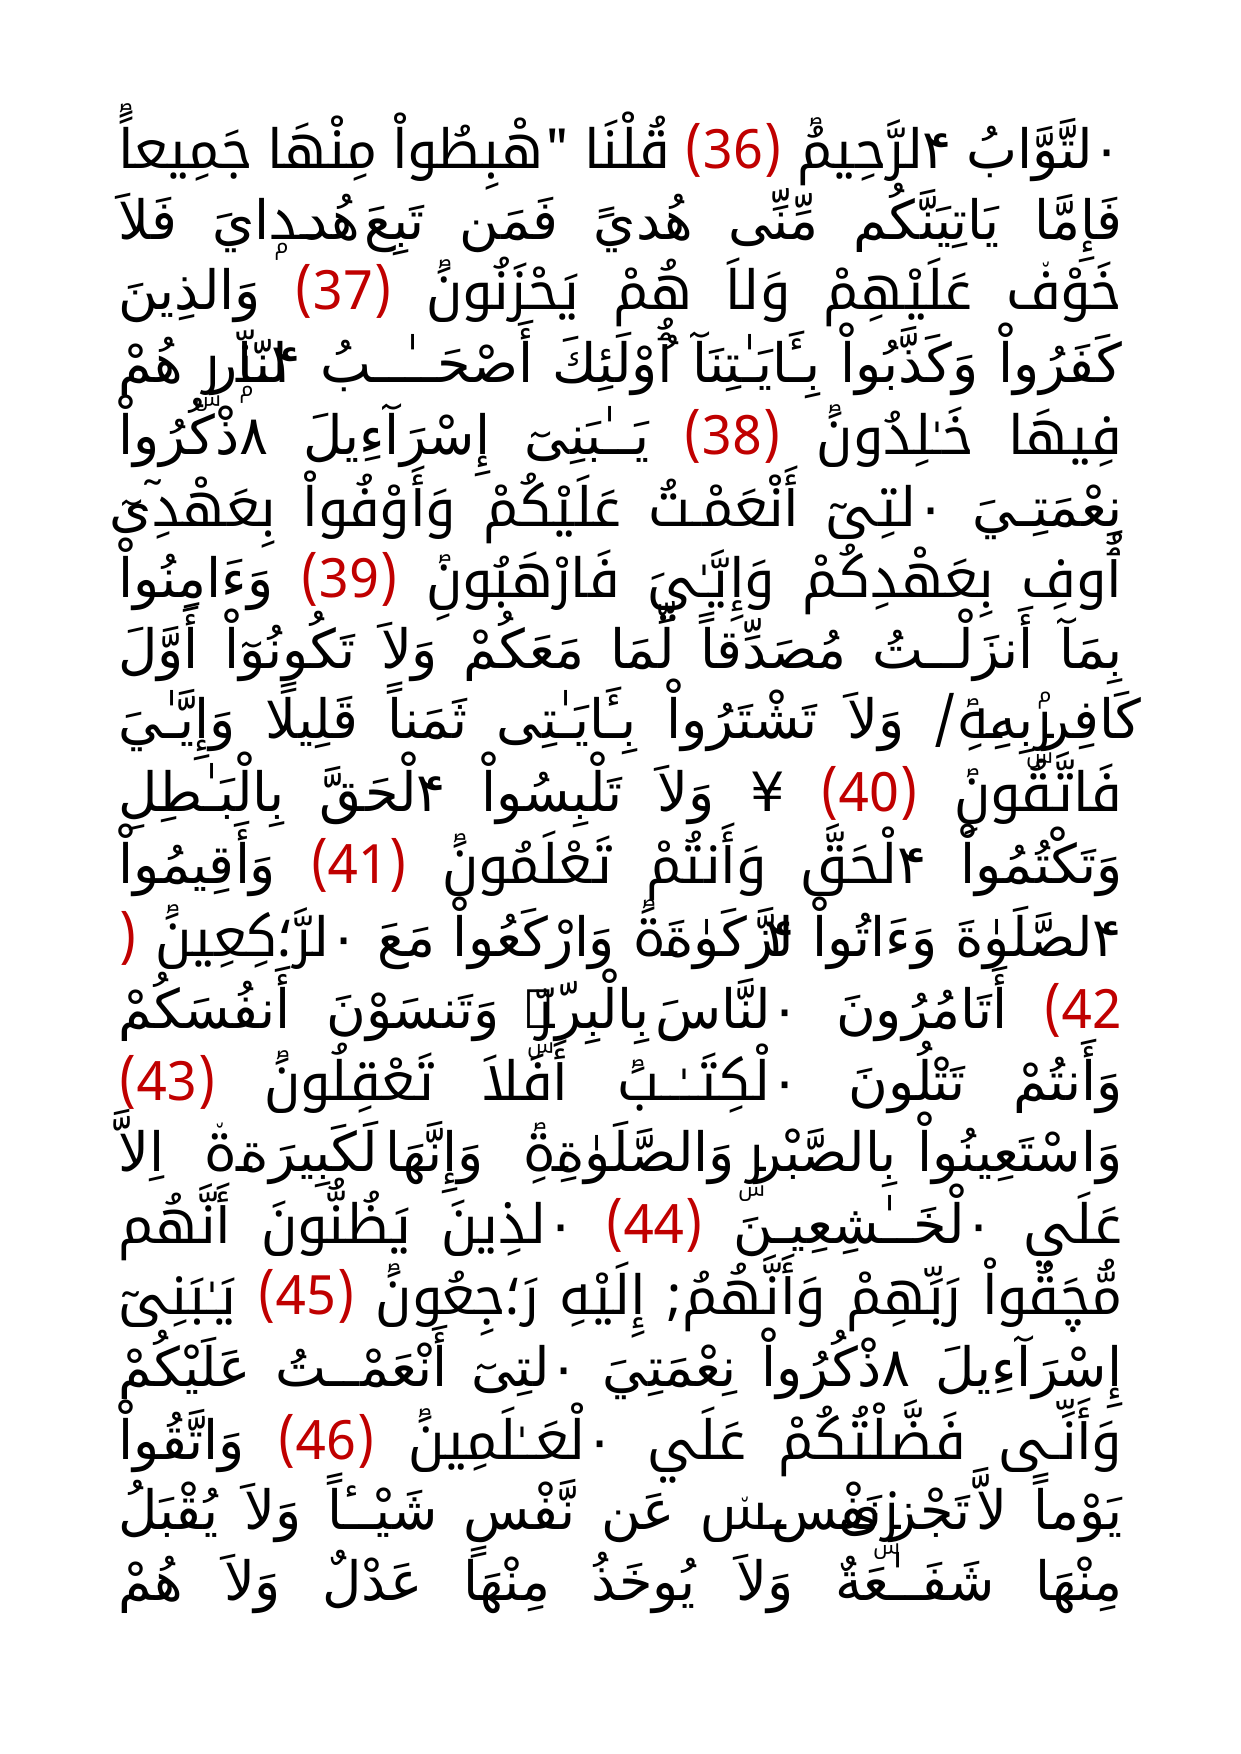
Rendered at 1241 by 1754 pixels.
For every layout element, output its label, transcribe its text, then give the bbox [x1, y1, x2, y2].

text بِسْمِ ۱للَّهِ ۱لرَّحْمَـٰنِ ۱لرَّحِيمِ أَلَٓـم؋ّٓؐ ذَ؛لِژَ ۰لْكِتَــٰــبُ لاَ رَيْبَؐ فِيهِ هُديً لِّلْمُتَّقِينَ (1) ۰لذِينَ يُومِنُونَ بِالْغَيْــبِ وَيُقِيمُونَ ۰لصَّلَوٰةَ وَمِمَّا رَزَقْنَـٰهُمْ يُنفِقُونَؐ (2) وَالذِينَ يُومِنُونَ بِمَآ ٱُنزۣلَ إِلَيْژَ وَمَآ ٱُنزۣلَ مِن قَـبْلِژَ وَبِالاَخِرَةِ هُمْ يُوقِنُونَ (3) ٱُوْلَئِژَ عَلَيٰ هُديً مِّن رَّبِّهِمْؐ وَٱُوْلَئِكَ هُمُ ۴ڤْمُفْڤِحُونَؐ (4)إِنَّ ۰لذِينَ كَفَرُواْ سَوَآء٘ عَلَيْهِمُ; ءَآنذَرْتَهُمُ; أَمْ لَمْ تُنذِرْهُمْ لاَ يُومِنُونَؐ (5) خَتَمَ ۰للَّهُ عَلَيٰ قُلُوبِهِمْ وَعَلَيٰ سَمْعِهِمْؐ وَعَلَيٰٓ أَبْصۭــٰرۣهِمْ غِشَــٰوَةٌؐ وَلَهُمْ عَذَاب٘ عَظِيمٌؐ (6) وَمِنَ ۰لنَّاسِ مَنْ يَّقُولُ ءَامَنَّا بِاللَّهِ وَبِالْيَوْمِ ۱لاَخِرۣ وَمَا هُم بِمُومِنِيـنَؐ (7) يُخَــٰدِعُونَ ۰للَّهَ وَالذِينَ ءَامَنُواْؐ وَمَا يُخَــٰدِعُونَ إِلٓاَّ أَنفُسَهُمْ وَمَا يَشْعُرُونَؐ (8) فِى قُلُوبِهِم مَّرَضٌؐ فَزَادَهُمُ ۴للَّهُ مَرَضاًؐ وَلَهُمْ عَذَاببب٘ اَلِيمُۢ بِمَا كَانُواْ يُكَذِّبُونَؐ (9) وَإِذَا قِيلَ لَهُمْ لاَ تُفْسِدُواْ فِى ۱لاَرْضِ قَالُوٓاْ إِنَّمَا نَحْنُ مُصْلِحُونَؐ (10) أَلٓاَ إِنَّهُمْ هُمُ ۴لْمُفْسِدُونَ وَچَكِن لاَّ يَشْعُرُونَؐ (11) وَإِذَا قِيلَ لَهُمُ; ءَامِنُواْ كَمَآ ءَامَنَ ۰لنَّاسُ قَالُوٓاْ أَنُومِنُ كَمَآ ءَامَنَ ۰لسُّفَهَآءُؐ اَ۬لٓاَ إِنَّهُمْ هُمُ ۴لسُّفَهَآءُ وَچَكِن لاَّ يَعْلَمُونَؐ (12) وَإِذَا لَقُواْ ۴لذِينَ ءَامَنُواْ قَالُوٓاْ ءَامَنَّاؐ وَإِذَا خَلَوۣاْ اِلَيٰ شَيَـٰطِينِهِمْ قَالُوٓاْ إِنَّا مَعَكُمُ; إِنَّمَا نَحْنُ مُسْتَهْزۣءُونَؐ (13) ۰للَّهُ يَسْتَهْزۣﻯُٔ بِهِمْ وَيَمُـدُّهُمْ فِى طُـغْـيَــٰنِهِمْ يَعْمَهُونَؐ (14) ﭐُوْلَئِكَ۰لذِيـنَ "شْتَرَوُاْ ۴لضَّچَلَةَ بِالْهُدۭيٰ فَمَا رَبِحَت تِّجَــٰرَتُهُمْ وَمَا كَانُواْ مُهْتَدِينَؐ (15) ® مَثَلُهُمْ كَمَثَلِ ۱ﻟ﮲ 'سْتَوْقَدَ نَاراً فَلَمَّآ أَضَآءَتْ مَا حَوْلَهُؐ„ ذَهَــبَ ۰للَّهُ بِنُورۣهِمْ وَتَرَكَهُمْ فِى ظُلُمَــٰــتٍ لاَّ يُبْصِرُونَؐ (16) صُمّٛ بُكْم٘ عُمْيٌ فَهُمْ لاَ يَرْجِعُونَؐ (17) أَوْ كَصَيِّبٍ مِّنَ ۰لسَّمَآءِ فِيهِ ظُلُمَـٰتٌ وَرَعْدٌ وَبَرْقٌؐ يَجْعَلُونَ أَصَــٰبِعَهُمْ فِىٓ ءَاذَانِهِم مِّـنَ ۰لصَّوَ؛عِقِ حَذَرَ ۰لْمَوْتِؐ وَاللَّهُ مُحِيطٛ بِالْكۭـٰفِـرۣينَؐ (18) يَكَادُ ۴لْبَرْقُ يَخْطَفُ أَبْصَـٰرَهُمْؐ كُلَّمَآ أَضَآءَ لَهُم مَّشَوْاْ فِيهِؐ وَإِذَآ أَظْلَمَ عَلَيْهِمْ قَامُواْؐ وَلَوْ شَآءَ ۰للَّهُ لَذَهَــبَ بِسَمْعِهِمْ وَأَبْصۭـٰرۣهِمُؐ; إِنَّ ۰للَّهَ عَلَيٰ كُلِّ شَيْءٍ قَدِيرٌؐ (19) يَـٰٓأَيُّهَا ۰لنَّاسُ ۶عْبُدُواْ رَبَّكُمُ ۴ﻟ﮲ خَلَقَكُمْ وَالذِينَ مِن قَبْلِكُمْ لَعَلَّكُمْ تَتَّقُونَؐ (20) ۰ﻟ﮲ جَعَلَ لَكُمُ ۴لاَرْضَ فِرَ؛شاً وَالسَّمَآءَ بِنَآءً وَأَنزَلَ مِنَ ۰لسَّمَآءِ مَآءً فَأَخْرَجَ بِهِ” مِنَ ۰لثَّمَرَ؛تِ رۣزْقاً لَّكُمْؐ فَلاَ تَجْعَلُواْ لِلهِ أَندَاداً وَأَنتُمْ تَعْلَمُونَؐ (21) وَإِن كُنتُمْ فِى رَيْــبٍ مِّمَّا نَزَّلْنَا عَلَيٰ عَبْدِنَا فَاتُواْ بِسُورَةٍ مِّن مِّثْلِهِؐ/ وَادْعُواْ شُهَدَآءَكُم مِّن دُونِ ۱للَّهِ إِن كُنتُمْ صَـٰدِقِـينَؐ (22) فَإِن لَّمْ تَفْعَلُواْ وَلَن تَفْعَلُــواْ فَاتَّقُواْ ۴لنَّـارَ ۰لتِى وَقُودُهَا ۰لنَّاسُ وَالْحِجَارَةُؐ ٱُعِـدَّتْ لِلْكۭـٰفِـرۣينَؐ (23) وَبَشِّرۣ ۱لذِينَ ءَامَنُواْ وَعَمِلُواْ ۴ڤصَّـٰڤِحَـٰــتِ أَنَّ لَهُمْ جَنَّـٰــتٍ تَجْرۣﻯ مِن تَحْتِهَا ۰لاَنْهَــٰرُؐ كُلَّمَا رُزۣقُواْ مِنْهَا مِن ثَمَرَةٍ رّۣزْقاً قَالُواْ هَـٰذَا ۰ﻟ﮲ رُزۣقْنَا مِن قَـبْلُؐ وَٱُتُواْ بِهِ” مُتَشَـٰبِهاًؐ وَلَهُمْ فِيهَآ أَزْوَ؛جٌ مُّطَهَّرَةٌؐ وَهُمْ فِيهَا خَـٰلِدُونَؐ (24) © إِنَّ ۰للَّهَ لاَ يَسْتَحْـىِ“ أَنْ يَّضْرۣبَ مَثَلًا مَّا بَعُوضَةً فَمَا فَوْقَهَاؐ فَأَمَّا ۰لذِينَ ءَامَنُواْ فَيَعْلَمُونَ أَنَّهُ ۴لْحَقُّ مِن رَّبِّهِمْؐ وَأَمَّا ۰لذِينَ كَفَرُواْ فَيَقُولُونَ مَاذَآ أَرَادَ ۰للَّهُ بِهَـٰذَا مَثَلًؐا يُضِلُّ بِهِ” كَثِيراً وَيَهْدِى بِهِ” كَثِيراًؐ وَمَا يُضِلُّ بِهِ“ إِلاَّ ۰لْفَــٰسِقِينَ (25) ۰لذِيـنَ يَنقُضُونَ عَهْدَ ۰للَّهِ مِنۢ بَعْدِ مِيثَـٰقِهِ” وَيَقْطَعُونَ مَآ أَمَرَ۰للَّهُ بِهِ“ أَنْ يُّوصَلَ وَيُفْسِدُونَ فِى ۱لاَرْضِؐ ﭐُوْلَئِكَ هُمُ ۴لْخَــٰسِرُونَؐ (26) كَيْفَ تَكْفُرُونَ بِاللَّهِ وَكُنتُمُ; أَمْوَ؛تاً فَأَحْيۭاكُمْ ثُمَّ يُمِيتُكُمْؐ ثُمَّ يُحْيِيكُمْ ثُمَّ إِلَيْهِ تُرْجَعُونَؐ (27) هُوَ ۰ﻟ﮲ خَلَقَ لَكُم مَّا فِى ۱لاَرْضِ جَمِيعاًؐ ثُمَّ "سْتَوۭيٰٓ إِلَي ۰لسَّمَآءِ فَسَوّۭيٰهُنَّ سَبْعَ سَمَــٰوَ؛تٍؐ وَهُوَ بِكُلِّ شَيْءٖ عَلِيمٌؐ (28) وَإِذْ قَالَ رَبُّكَ لِلْمَلَئِكَةِ إِنِّـﻰ جَاعِلٌ فِى ۱لاَرْضِ خَلِيفَةًؐ قَالُوٓاْ أَتَجْعَلُ فِيهَا مَنْ يُّفْسِدُ فِيهَا وَيَسْفِكُ ۴لدِّمَآءَ وَنَحْنُ نُسَبِّحُ بِحَمْدِكَ وَنُقَدِّسُ لَكَؐ قَالَ إِنِّيَ أَعْلَمُ مَا لاَ تَعْلَمُونَؐ (29) وَعَلَّمَ ءَادَمَ ۰لاَسْمَآءَ كُلَّهَا ثُمَّ عَرَضَهُمْ عَلَي ۰لْمَلَئِكَةِ فَقَالَ أَنۢبِـُٔونِـى بِأَسْمَآءِ هَـٰٓؤُلٓاَءِ ان كُنتُمْ صَـٰدِقِينَؐ (30) قَالُواْ سُبْحَــٰنَكَ لاَ عِلْمَ لَنَآ إِلاَّ مَا عَلَّمْتَنَآ إِنَّكَ أَنتَ ۰لْعَلِيمُ ۴لْحَكِيمُؐ (31) قَالَ يَـٰٓــَٔادَمُ أَنۢبِـيؔهُم بِأَسْمَآئِهِمْؐ فَلَمَّآ أَنۢبَأَهُم بِأَسْمَآئِهِمْ قَالَ أَلَمَ اَقُل لَّكُمُ; إِنِّيَ أَعْلَمُ غَيْــبَ ۰لسَّمَـٰوَ؛تِ وَالاَرْضِ وَأَعْلَمُ مَا تُبْدُونَ وَمَا كُنتُمْ تَكْتُمُونَؐ (32) ® وَإِذْ قُلْنَا لِلْمَلَئِكَةِ ۹سْجُدُواْ ءَلِادَمَ فَسَجَدُوٓاْؐ إِلٓاَّ إِبْلِيسَ أَبۭيٰ وَاسْتَكْبَرَ وَكَانَ مِنَ ۰لْكۭـٰفِرۣينَؐ (33) وَقُلْنَا يَـٰٓــَٔادَمُ ۶سْكُنَ اَنــتَ وَزَوْجُكَ ۰لْجَنَّةَ وَكُلاَ مِنْهَا رَغَداٗ حَيْــثُ ﺷِﻴْٔـﺘُـمَاؐ وَلاَ تَقْرَبَا هَـٰذِهِ ۱لشَّجَرَةَ فَتَكُونَا مِنَ ۰لظَّـٰلِمِينَؐ (34) فَأَزَلَّهُمَا ۰لشَّيْطَـٰنُ عَنْهَا فَأَخْرَجَهُمَا مِمَّا كَانَا فِيهِؐ وَقُلْنَا "هْبِطُواْؐ بَعْضُكُمْ لِبَعْـضٖ عَدُوٌّؐ وَلَكُمْ فِى ۱لاَرْضِ مُسْتَقَرٌّ وَمَتَــٰع٘ اِلَيٰ حِينٍؐ (35) فَتَلَقّۭيٰٓ ءَادَمُ مِن رَّبِّهِ” كَلِمَـٰــتٍ فَتَابببَ عَلَيْهِؐ إِنَّهُ„ هُوَ ۰لتَّوَّابُ ۴لرَّحِيمُؐ (36) قُلْنَا "هْبِطُواْ مِنْهَا جَمِيعاًؐ فَإِمَّا يَاتِيَنَّكُم مِّنِّى هُديً فَمَن تَبِعَ هُدۭايَ فَلاَ خَوْف٘ عَلَيْهِمْ وَلاَ هُمْ يَحْزَنُونَؐ (37) وَالذِينَ كَفَرُواْ وَكَذَّبُواْ بِـَٔايَـٰتِنَآ ٱُوْلَئِكَ أَصْحَــٰــبُ ۴لنّۭارۣ هُمْ فِيهَا خَـٰلِدُونَؐ (38) يَــٰبَنِىٓ إِسْرَآءِيلَ ۸ذْكُرُواْ نِعْمَتِـيَ ۰لتِىٓ أَنْعَمْـتُ عَلَيْكُمْ وَأَوْفُواْ بِعَهْدِﻯٓ ٱُوفِ بِعَهْدِكُمْ وَإِيَّـٰيَ فَارْهَبُونِؐ (39) وَءَامِنُواْ بِمَآ أَنزَلْــتُ مُصَدِّقاً لِّمَا مَعَكُمْ وَلاَ تَكُونُوٓاْ أَوَّلَ كَافِرۣۢ بِهِؐ/ وَلاَ تَشْتَرُواْ بِـَٔايَـٰتِى ثَمَناً قَلِيلًا وَإِيَّـٰيَ فَاتَّقُونِؐ (40) ¥ وَلاَ تَلْبِسُواْ ۴لْحَقَّ بِالْبَـٰطِلِ وَتَكْتُمُواْ ۴لْحَقَّ وَأَنتُمْ تَعْلَمُونَؐ (41) وَأَقِيمُواْ ۴لصَّلَوٰةَ وَءَاتُواْ ۴لزَّكَوٰةَؐ وَارْكَعُواْ مَعَ ۰لرَّ؛كِعِينَؐ (42) أَتَامُرُونَ ۰لنَّاسَ بِالْبِرّۣ وَتَنسَوْنَ أَنفُسَكُمْ وَأَنتُمْ تَتْلُونَ ۰لْكِتَــٰــبَؐ أَفَلاَ تَعْقِلُونَؐ (43) وَاسْتَعِينُواْ بِالصَّبْرۣ وَالصَّلَوٰةِؐ وَإِنَّهَا لَكَبِيرَة٘ اِلاَّ عَلَي ۰لْخَــٰشِعِيـنَ (44) ۰لذِينَ يَظُنُّونَ أَنَّهُم مُّچَقُواْ رَبِّهِمْ وَأَنَّهُمُ; إِلَيْهِ رَ؛جِعُونَؐ (45) يَـٰبَنِىٓ إِسْرَآءِيلَ ۸ذْكُرُواْ نِعْمَتِيَ ۰لتِىٓ أَنْعَمْــتُ عَلَيْكُمْ وَأَنِّـى فَضَّلْتُكُمْ عَلَي ۰لْعَــٰلَمِينَؐ (46) وَاتَّقُواْ يَوْماً لاَّ تَجْزۣى نَفْس٘ عَن نَّفْسٍ شَيْــٔاً وَلاَ يُقْبَلُ مِنْهَا شَفَــٰعَةٌ وَلاَ يُوخَذُ مِنْهَا عَدْلٌ وَلاَ هُمْ يُنصَرُونَؐ (47) وَإِذْ نَجَّيْنَـٰكُم مِّـنَ —الِ فِرْعَوْنَ يَسُومُونَكُمْ سُوٓءَ ۰لْعَذَابببِ يُذَبِّحُونَ أَبْنَآءَكُمْ وَيَسْتَحْيُونَ نِسَآءَكُمْؐ وَفِى ذَ؛لِكُم بَلٓاَءٌ مِّن رَّبِّكُمْ عَظِيمٌؐ (48) وَإِذْ فَرَقْنَا بِكُمُ ۴ڤْبَحْرَ فَأَنجَيْنَـٰكُمْ وَأَغْرَقْنَآ ءَالَ فِرْعَوْنَ وَأَنتُمْ تَنظُرُونَؐ (49) وَإِذْ وَ؛عَدْنَا مُوسۭيٰٓ أَرْبَعِينَ لَيْلَةً ثُمَّ "تَّخَذتُّمُ ۴لْعِجْلَ مِنۢ بَعْدِهِ” وَأَنتُمْ ظَـٰلِمُونَؐ (50) ثُمَّ عَفَوْنَا عَنكُم مِّنۢ بَعْدِ ذَ؛لِكَ لَعَلَّكُمْ تَشْكُرُونَؐ (51) وَإِذَ —اتَيْنَا مُوسَي ۰لْكِتَــٰــبَؐ وَالْفُرْقَانَ لَعَلَّكُمْ تَهْتَدُونَؐ (52) ® وَإِذْ قَالَ مُوسۭيٰ لِقَوْمِهِ” يَـٰقَوْمِ إِنَّكُمْ ظَلَمْتُمُ; أَنفُسَكُم بِاتِّخَاذِكُمُ ۴لْعِجْلَ فَتُوبُوٓاْ إِلَيٰ بَارۣئِكُمْ فَاقْتُلُوٓاْ أَنفُسَكُمْؐ ذَ؛لِكُمْ خَيْرٌ لَّكُمْ عِندَ بَارۣئِكُمْؐ فَتَابببَ عَلَيْكُمُؐ; إِنَّهُ„ هُوَ ۰لتَّوَّابببُ ۴لرَّحِيمُؐ (53) وَإِذْ قُلْتُمْ يَـٰمُوسۭيٰ لَن نُّومِنَ لَكَ حَتَّيٰ نَرَي ۰للَّهَ جَهْرَةً فَأَخَذَتْكُمُ ۴لصَّـٰعِقَةُ وَأَنتُمْ تَنظُرُونَؐ (54) ثُمَّ بَعَثْنَــٰكُم مِّنۢ بَعْدِ مَوْتِكُمْ لَعَلَّكُمْ تَشْكُرُونَؐ (55) وَظَلَّلْنَا عَلَيْكُمُ ۴لْغَمَـٰمَ وَأَنزَلْنَا عَلَيْكُمُ ۴لْمَنَّ وَالسَّلْوۭيٰؐ كُلُواْ مِن طَيِّبَــٰــتِ مَا رَزَقْنَـٰكُمْؐ وَمَا ظَلَمُونَاؐ وَچَكِــن كَانُوٓاْ أَنفُسَهُمْ يَظْلِمُونَؐ (56) وَإِذْ قُلْنَا ۸دْخُلُواْ هَـٰذِهِ ۱لْقَرْيَةَ فَكُلُواْ مِنْهَا حَيْثُ شِيؔتُمْ رَغَداً وَادْخُلُواْ ۴لْبَابببَ سُجَّداً وَقُولُواْ حِطَّةٌ يُغْفَرْ لَكُمْ خَطَـٰيۭـٰكُمْؐ وَسَنَزۣيدُ ۴ڤْمُحْسِنِينَؐ (57) فَبَدَّلَ ۰لذِينَ ظَلَمُواْ قَوْلٗا غَيْرَ ۰ﻟ﮲ قِيلَ لَهُمْ فَأَنزَلْنَا عَلَي ۰لذِينَ ظَلَمُواْ رۣجْزاً مِّنَ ۰لسَّمَآءِ بِمَا كَانُواْ يَفْسُقُونَؐ (58) © وَإِذِ 'سْتَسْقۭيٰ مُوسۭيٰ لِقَوْمِهِ” فَقُلْنَا "ضْرۣب بِّعَصَاكَ ۰لْحَجَـرَؐ فَانفَجَرَتْ مِنْهُ èثْنَتَا عَشْرَةَ عَيْناًؐ قَدْ عَلِمَ كُلُّ ٱُنَاسٍ مَّشْرَبَهُمْؐ كُلُواْ وَاشْرَبُواْ مِن رّۣزْقِ ۱للَّهِؐ وَلاَ تَعْثَوْاْ فِى ۱لاَرْضِ مُفْسِدِينَؐ (59) وَإِذْ قُلْتُمْ يَـٰمُوسۭيٰ لَن نَّصْبِرَ عَلَيٰ طَعَامٍ وَ؛حِدٍ فَادْعُ لَنَا رَبَّكَ يُخْرۣجْ لَنَا مِمَّا تُنۢبِــتُ ۴لاَرْضُ مِنۢ بَقْلِهَا وَقِثَّآئِهَا وَفُومِهَا وَعَدَسِهَا وَبَصَلِهَاؐ قَالَ أَتَسْتَبْدِلُونَ۰ﻟ﮲ هُوَ أَدْنۭيٰ بِاﻟ﮲ هُوَ خَيْر٘ؐ 'هْبِطُواْ مِصْراً فَإِنَّ لَكُم مَّا سَأَلْتُمْؐ وَضُرۣبَــتْ عَلَيْهِمُ ۴لذِّلَّةُ وَالْمَسْكَنَةُ وَبَآءُو بِغَضَــبٍ مِّنَ ۰للَّهِؐ ذَ؛لِكَ بِأَنَّهُمْ كَانُواْ يَكْفُرُونَ بِـَٔايَــٰــتِ ۱للَّهِ وَيَقْتُلُونَ ۰لنَّبِيٓــٕﯧنَ بِغَيْرۣ ۱لْحَقﱢّؐ ذَ؛لِكَ بِمَا عَصَواْ وَّكَانُواْ يَعْتَدُونَؐ (60) إِنَّ ۰لذِينَ ءَامَنُواْ وَالذِينَ هَادُواْ وَالنَّصَـٰرۭيٰ وَالصَّـٰبِينَ مَنَ —امَنَ بِاللَّهِ وَالْيَوْمِ ۱لاَخِرۣ وَعَمِلَ صَـٰڤِحاً فَلَهُمُ; أَجْرُهُمْ عِندَ رَبِّهِمْ وَلاَ خَوْف٘ عَلَيْهِمْ وَلاَ هُمْ يَحْزَنُونَؐ (61) وَإِذَ اَخَذْنَا مِيثَـــٰقَكُمْ وَرَفَعْنَا فَوْقَكُمُ ۴لطُّورَؐ خُذُواْ مَآ ءَاتَيْنَـٰكُم بِقُوَّةٍ وَاذْكُرُواْ مَا فِيهِ لَعَلَّكُمْ تَتَّقُونَؐ (62) ثُمَّ تَوَلَّيْتُم مِّنۢ بَعْدِ ذَ؛لِكَؐ فَلَوْلاَ فَضْلُ ۴للَّهِ عَلَيْكُمْ وَرَحْمَتُهُ„ لَكُنتُم مِّنَ ۰لْخَــٰسِرۣينَؐ (63) وَلَقَدْ عَلِمْتُمُ ۴لذِينَ "عْتَدَوْاْ مِنكُمْ فِى ۱لسَّبْــتِ فَقُلْنَا لَهُمْ كُونُواْ قِرَدَةٗ خَـٰسِـِٕينَؐ (64) فَجَعَلْنَـٰهَا نَكَـٰلًا لِّمَا بَيْنَ يَدَيْهَا وَمَا خَلْفَهَا وَمَوْعِظَةً لِّلْمُتَّقِينَؐ (65) ® وَإِذْ قَالَ مُوسۭيٰ لِقَوْمِهِ“ إِنَّ ۰للَّهَ يَامُرُكُمُ; أَن تَذْبَحُواْ بَقَرَةًؐ قَـالُوٓاْ أَتَتَّخِذُنَا هُزُؤاًؐ قَالَ أَعُوذُ بِاللَّهِ أَنَ اَكُونَ مِنَ ۰لْجَــٰهِلِينَؐ (66)قَالُواْ ۶دْعُ لَنَا رَبَّژَ يُبَيِّن لَّنَا مَا هِيَؐ قَالَ إِنَّهُ„ يَقُولُ إِنَّهَا بَقَرَةٌ لاَّ فَارۣضٌ وَلاَ بِكْر٘ؐ عَوَانٛ بَيْنَ ذَ؛لِژَؐ فَافْعَلُواْ مَا تُومَرُونَؐ (67) قَالُواْ ۶دْعُ لَنَا رَبَّژَ يُبَيِّن لَّنَا مَا لَوْنُهَاؐ قَالَ إِنَّهُ„ يَقُولُ إِنَّهَا بَقَرَةٌ صَفْرَآءُ فَاقِعٌ لَّوْنُهَاؐ تَسُرُّ ۴لنَّــٰظِرۣينَؐ (68) قَالُواْ ۶دْعُ لَنَا رَبَّژَ يُبَيِّن لَّنَا مَا هِيَ إِنَّ ۰لْبَقَرَ تَشَــٰبَهَ عَلَيْنَا وَإِنَّآ إِن شَآءَ ۰للَّهُ لَمُهْتَدُونَؐ (69) قَالَ إِنَّهُ„ يَقُولُ إِنَّهَا بَقَرَةٌ لاَّ ذَلُولٌ تُثِيرُ ۴لاَرْضَ وَلاَ تَسْقِى ۱لْحَرْثثثَؐ مُسَلَّمَةٌ لاَّ شِيَةَ فِيهَاؐ قَالُواْ ۴چَـنَ جِيؔــتَ بِالْحَقﱢّؐ فَذَبَحُوهَا وَمَا كَادُواْ يَفْعَلُونَؐ (70) وَإِذْ قَتَلْتُمْ نَفْساً فَادَّ؛رَﹻتُمْ فِيهَاؐ وَاللَّهُ مُخْرۣجٌ مَّا كُنتُمْ تَكْتُمُونَؐ (71) فَقُلْنَا "ضْرۣبُوهُ بِبَعْضِهَاؐ كَذَ؛لِژَ يُحْىِ ۱للَّهُ ۴لْمَوْتۭيٰ وَيُرۣيكُمُ; ءَايَــٰتِهِ” لَعَلَّكُمْ تَعْقِلُونَؐ (72) ثُمَّ قَسَــتْ قُلُوبُكُم مِّنۢ بَعْدِ ذَ؛لِژَ فَهِيَ كَالْحِجَارَةِ أَوَ اَشَدُّ قَسْوَةًؐ وَإِنَّ مِنَ ۰لْحِجَارَةِ لَمَا يَتَفَجَّرُ مِنْهُ ۴لاَنْهَـٰرُؐ وَإِنَّ مِنْهَا لَمَا يَشَّقَّقُ فَيَخْرُجُ مِنْهُ ۴لْمَآءُؐ وَإِنَّ مِنْهَا لَمَا يَهْبِطُ مِنْ خَشْيَةِ ۱للَّهِؐ وَمَا ۰للَّهُ بِغَـٰفِلٖ عَمَّا تَعْمَلُونَؐ (73) أَفَتَطْمَعُونَ أَنْ يُّومِنُواْ لَكُمْ وَقَدْ كَانَ فَرۣيقٌ مِّنْهُمْ يَسْمَعُونَ كَچَمَ ۰للَّهِ ثُمَّ يُحَـرّۣفُونَهُ„ مِنۢ بَعْدِ مَاعَقَلُوهُ وَهُمْ يَعْلَمُونَؐ (74) ¤ وَإِذَا لَقُواْ ۴لذِينَ ءَامَنُواْ قَالُوٓاْ ءَامَنَّاؐ وَإِذَا خَلاَ بَعْضُهُمُ; إِلَيٰ بَعْضٍ قَالُوٓاْ أَتُحَدِّثُونَهُم بِمَا فَتَحَ ۰للَّهُ عَلَيْكُمْ ڤِيُحَآجُّوكُم بِهِ” عِندَ رَبِّكُمُؐ; أَفَلاَ تَعْقِلُونَؐ (75) أَوَلاَ يَعْلَمُونَ أَنَّ ۰للَّهَ يَعْلَمُ مَا يُسِرُّونَ وَمَا يُعْلِنُونَؐ (76) وَمِنْهُمُ; ٱُمِّيُّونَ لاَ يَعْلَمُونَ ۰لْكِتَـٰبَ إِلٓاَّ أَمَانِيَّؐ وَإِنْ هُمُ; إِلاَّ يَظُنُّونَؐ (77) فَوَيْلٌ لِّلذِينَ يَكْتُبُونَ ۰لْكِتَـٰبَ بِأَيْدِيهِمْ ثُمَّ يَقُولُونَ هَـٰذَا مِنْ عِندِ ۱للَّهِ لِيَشْتَرُواْ بِهِ” ثَمَناً قَلِيلًؐا فَوَيْلٌ لَّهُم مِّمَّا كَتَبَــتَ اَيْدِيهِمْؐ وَوَيْلٌ لَّهُم مِّمَّا يَكْسِبُونَؐ (78) وَقَالُواْ لَن تَمَسَّنَا ۰لنَّارُ إِلٓاَّ أَيَّاماً مَّعْدُودَةًؐ قُلَ اَتَّخَذتُّمْ عِندَ ۰للَّهِ عَهْداً فَلَنْ يُّخْلِفَ ۰للَّهُ عَهْدَهُؐ; أَمْ تَقُولُونَ عَلَي ۰للَّهِ مَا لاَ تَعْلَمُونَؐ (79) بَلۭيٰ مَن كَسَبَ سَيِّيؕةً وَ أَحَـٰطَــتْ بِهِ” خَطِيٓــَٔــٰتُهُ„ فَٱُوْلَئِكَ أَصْحَــٰــبُ ۴لنّۭارۣ هُمْ فِيهَا خَــٰلِدُونَؐ (80) وَالذِينَ ءَامَنُواْ وَعَمِلُواْ ۴ڤصَّـٰڤِحَــٰــتِ ٱُوْلَئِكَ أَصْحَـٰبُ ۴لْجَنَّةِ هُمْ فِيهَا خَــٰلِدُونَؐ (81) وَإِذَ اَخَذْنَا مِيثَـٰقَ بَنِىٓ إِسْرَآءِيلَ لاَ تَعْبُدُونَ إِلاَّ ۰للَّهَؐ وَبِالْوَ؛لِدَيْنِ إِحْسَـٰناً وَذى ۱لْقُرْبۭيٰ وَالْيَتَـٰمۭيٰ وَالْمَسَـٰكِينِؐ وَقُولُواْ لِلنَّاسِ حُسْناًؐ وَأَقِيمُواْ ۴لصَّلَوٰةَ وَءَاتُواْ ۴لزَّكَوٰةَؐ ثُمَّ تَوَلَّيْتُمُ; إِلاَّ قَلِيلًا مِّنكُمْ وَأَنتُم مُّعْرۣضُونَؐ (82) وَإِذَ اَخَذْنَا مِيثَــٰقَكُمْ لاَ تَسْفِكُونَ دِمَآءَكُمْ وَلاَ تُخْرۣجُونَ أَنفُسَكُم مِّن دِيۭـٰرۣكُمْ ثُمَّ أَقْرَرْتُمْ وَأَنتُمْ تَشْهَدُونَؐ (83) ثُمَّ أَنتُمْ هَـٰٓؤُلآَءِ تَقْتُلُونَ أَنفُسَكُمْ وَتُخْرۣجُونَ فَرۣيقاً مِّنكُم مِّـن دِيۭـٰرۣهِمْ تَظَّـٰهَرُونَ عَلَيْهِم بِالِاثْمِ وَالْعُدْوَ؛نِؐ ® وَإِنْ يَّاتُوكُمُ; ٱُسَـٰرۭيٰ تُفَــٰدُوهُمْ وَهُوَ مُحَـرَّم٘ عَلَيْكُمُ; إِخْرَاجُهُمُؐ; أَفَتُومِنُونَ بِبَعْضِ ۱لْكِتَـٰبِ وَتَكْفُرُونَ بِبَعْضٍؐ فَمَا جَزَآءُ مَنْ يَّـفْعَلُ ذَ؛لِكَ مِنكُمُ; إِلاَّ خِزْيٌ فِى ۱لْحَيَوٰةِ ۱لدُّنْيۭاؐ وَيَوْمَ ۰لْقِيَـٰمَةِ يُرَدُّونَ إِلَـيٰٓ أَشَدِّ ۱لْعَذَابببِؐ وَمَا ۰للَّهُ بِغَــٰفِلٖ عَمَّا يَعْمَلُونَؐ (84) ٱُوْلَئِكَ ۰لذِينَ "شْتَرَوُاْ ۴لْحَيَوٰةَ ۰لدُّنْيۭا بِالاَخِرَةِ فَلاَ يُخَفَّفُ عَنْهُمُ ۴لْعَذَابُ وَلاَ هُمْ يُنصَرُونَؐ (85) وَلَقَدَ —اتَيْنَا مُوسَي ۰لْكِتَــٰــبَ وَقَفَّيْنَا مِنۢ بَعْدِهِ” بِالرُّسُلِؐ وَءَاتَيْنَا عِيسَي "بْنَ مَرْيَمَ ۰لْبَيِّنَــٰــتِ وَأَيَّدْنَــٰهُ بِرُوحِ ۱لْقُدُسِؐ أَفَكُلَّمَا جَآءَكُمْ رَسُولٛ بِمَا لاَ تَهْوۭيٰٓ أَنفُسُكُمُ èسْتَكْبَرْتُمْؐ فَفَرۣيقاً كَذَّبْتُمْؐ وَفَرۣيقاً تَقْتُلُونَؐ (86) وَقَالُواْ قُلُوبُنَا غُلْفٛؐ بَل لَّعَنَهُمُ ۴للَّهُ بِكُفْرۣهِمْ فَقَلِيلًا مَّا يُومِنُونَؐ (87) وَلَمَّا جَآءَهُمْ كِتَـٰبٌ مِّنْ عِندِ ۱للَّهِ مُصَدِّقٌ لِّمَا مَعَهُمْ وَكَانُواْ مِن قَبْلُ يَسْتَفْتِحُونَ عَلَي ۰لذِينَ كَفَرُواْؐ فَلَمَّا جَآءَهُم مَّا عَرَفُواْ كَفَرُواْ بِهِؐ/ فَلَعْنَةُ ۴للَّهِ عَلَي ۰لْكۭــٰفِرۣينَؐ (88) بِيسَمَا "شْتَرَوْاْ بِهِ“ أَنفُسَهُمُ; أَنْ يَّكْفُرُواْ بِمَآ أَنزَلَ ۰للَّهُ بَغْياٗ اَنْ يُّنَزّۣلَ ۰للَّهُ مِن فَضْلِهِ” عَلَيٰ مَنْ يَّشَآءُ مِنْ عِبَادِهِؐ/ فَبَآءُو بِغَضَبٖ عَلَيٰ غَضَبٍؐ وَلِلْكۭـٰفِـرۣينَ عَذَابٌ مُّهِينٌؐ (89) وَإِذَا قِيلَ لَهُمُ; ءَامِنُواْ بِمَآ أَنزَلَ ۰للَّهُ قَالُواْ نُومِنُ بِمَآ ٱُنزۣلَ عَلَيْنَا وَيَكْفُرُونَ بِمَا وَرَآءَهُؐ„ وَهُوَ ۰لْحَقُّ مُصَدِّقاً لِّمَا مَعَهُمْؐ قُلْ فَلِمَ تَقْتُلُونَ أَنۢبِيؕآءَ ۰للَّهِ مِن قَبْلُ إِننن كُنتُم مُّومِنِينَؐ (90) © وَلَقَدْ جَآءَكُم مُّوسۭيٰ بِالْبَيِّنَـٰــتِ ثُمَّ "تَّخَذتُّمُ ۴لْعِجْلَ مِنۢ بَعْدِهِ” وَأَنتُمْ ظَـٰلِمُونَؐ (91) وَإِذَ اَخَذْنَا مِيثَـٰقَكُمْ وَرَفَعْنَا فَوْقَكُمُ ۴لطُّورَؐ خُذُواْ مَآ ءَاتَيْنَــٰكُم بِقُوَّةٍ وَاسْمَعُواْؐ قَالُواْ سَمِعْنَا وَعَصَيْنَاؐ وَٱُشْرۣبُواْ فِى قُلُوبِهِمُ ۴لْعِجْلَ بِكُفْرۣهِمْؐ قُلْ بِيسَمَا يَامُرُكُم بِهِ“ إِيمَـٰنُكُمُ; إِن كُنتُم مُّومِنِينَؐ (92) قُلِ اِن كَانَتْ لَكُمُ ۴لدَّارُ۴لاَخِرَةُ عِندَ ۰للَّهِ خَالِصَةً مِّن دُونِ ۱لنَّاسِ فَتَمَنَّوُاْ ۴لْمَوْتَ إِن كُنتُمْ صَـٰدِقِينَؐ (93) وَلَنْ يَّتَمَنَّوْهُ أَبَداَۢ بِمَا قَدَّمَــتَ اَيْدِيهِمْؐ وَاللَّهُ عَلِيمٛ بِالظَّـٰلِمِينَؐ (94) وَلَتَجِدَنَّهُمُ; أَحْرَصَ ۰لنَّاسِ عَلَيٰ حَيَوٰةٍؐ وَمِنَ ۰لذِينَ أَشْرَكُواْ يَوَدُّ أَحَدُهُمْ لَوْ يُعَمَّرُ أَلْفَ سَنَةٍؐ وَمَا هُوَ بِمُزَحْزۣحِهِ” مِنَ ۰لْعَذَابببِ أَنْ يُّعَمَّرَؐ وَاللَّهُ بَصِيرٛ بِمَا يَعْمَلُونَؐ (95) قُلْ مَن كَانَ عَدُوّاً لِّجِبْرۣيلَ فَإِنَّهُ„ نَزَّلَهُ„ عَلَيٰ قَلْبِكَ بِإِذْنِ ۱للَّهِ مُصَدِّقاً لِّمَا بَيْنَ يَدَيْهِ وَهُديً وَبُشْرۭيٰ لِلْمُومِنِينَؐ (96) مَن كَانَ عَدُوّاً لِّلهِ وَمَلَئِكَتِهِ” وَرُسُلِهِ” وَجِبْرۣيلَ وَمِيكَـٰٓئِلَ فَإِنَّ ۰للَّهَ عَدُوٌّ لِّلْكۭــٰفِـرۣينَؐ (97) وَلَقَدَ اَنزَلْنَآ إِلَيْكَ ءَايَــٰــتٙ بَيِّنَــٰــتٍؐ وَمَا يَكْفُرُ بِهَآ إِلاَّ ۰لْفَــٰسِقُونَؐ (98) أَوَكُلَّمَا عَــٰهَدُواْ عَهْداً نَّبَذَهُ„ فَرۣيقٌ مِّنْهُمؐ بَلَ اَكْثَرُهُمْ لاَ يُومِنُونَؐ (99) ® وَلَمَّا جَآءَهُمْ رَسُولٌ مِّنْ عِندِ ۱للَّهِ مُصَدِّقٌ لِّمَا مَعَهُمْ نَبَذَ فَرۣيقٌ مِّنَ ۰لذِينَ ٱُوتُواْ ۴لْكِتَــٰــبَ كِتَــٰــبَ ۰للَّهِ وَرَآءَ ظُهُورۣهِمْ كَأَنَّهُمْ لاَ يَعْلَمُونَؐ (100) وَاتَّبَعُواْ مَا تَتْلُواْ ۴لشَّيَـٰطِينُ عَلَيٰ مُلْكِ سُلَيْمَـٰنَؐ وَمَا كَفَرَ سُلَيْمَـٰنُؐ وَچَكِنَّ ۰لشَّيَـٰطِينَ كَفَرُواْ يُعَلِّمُونَ [118, 118, 1122, 1622]
